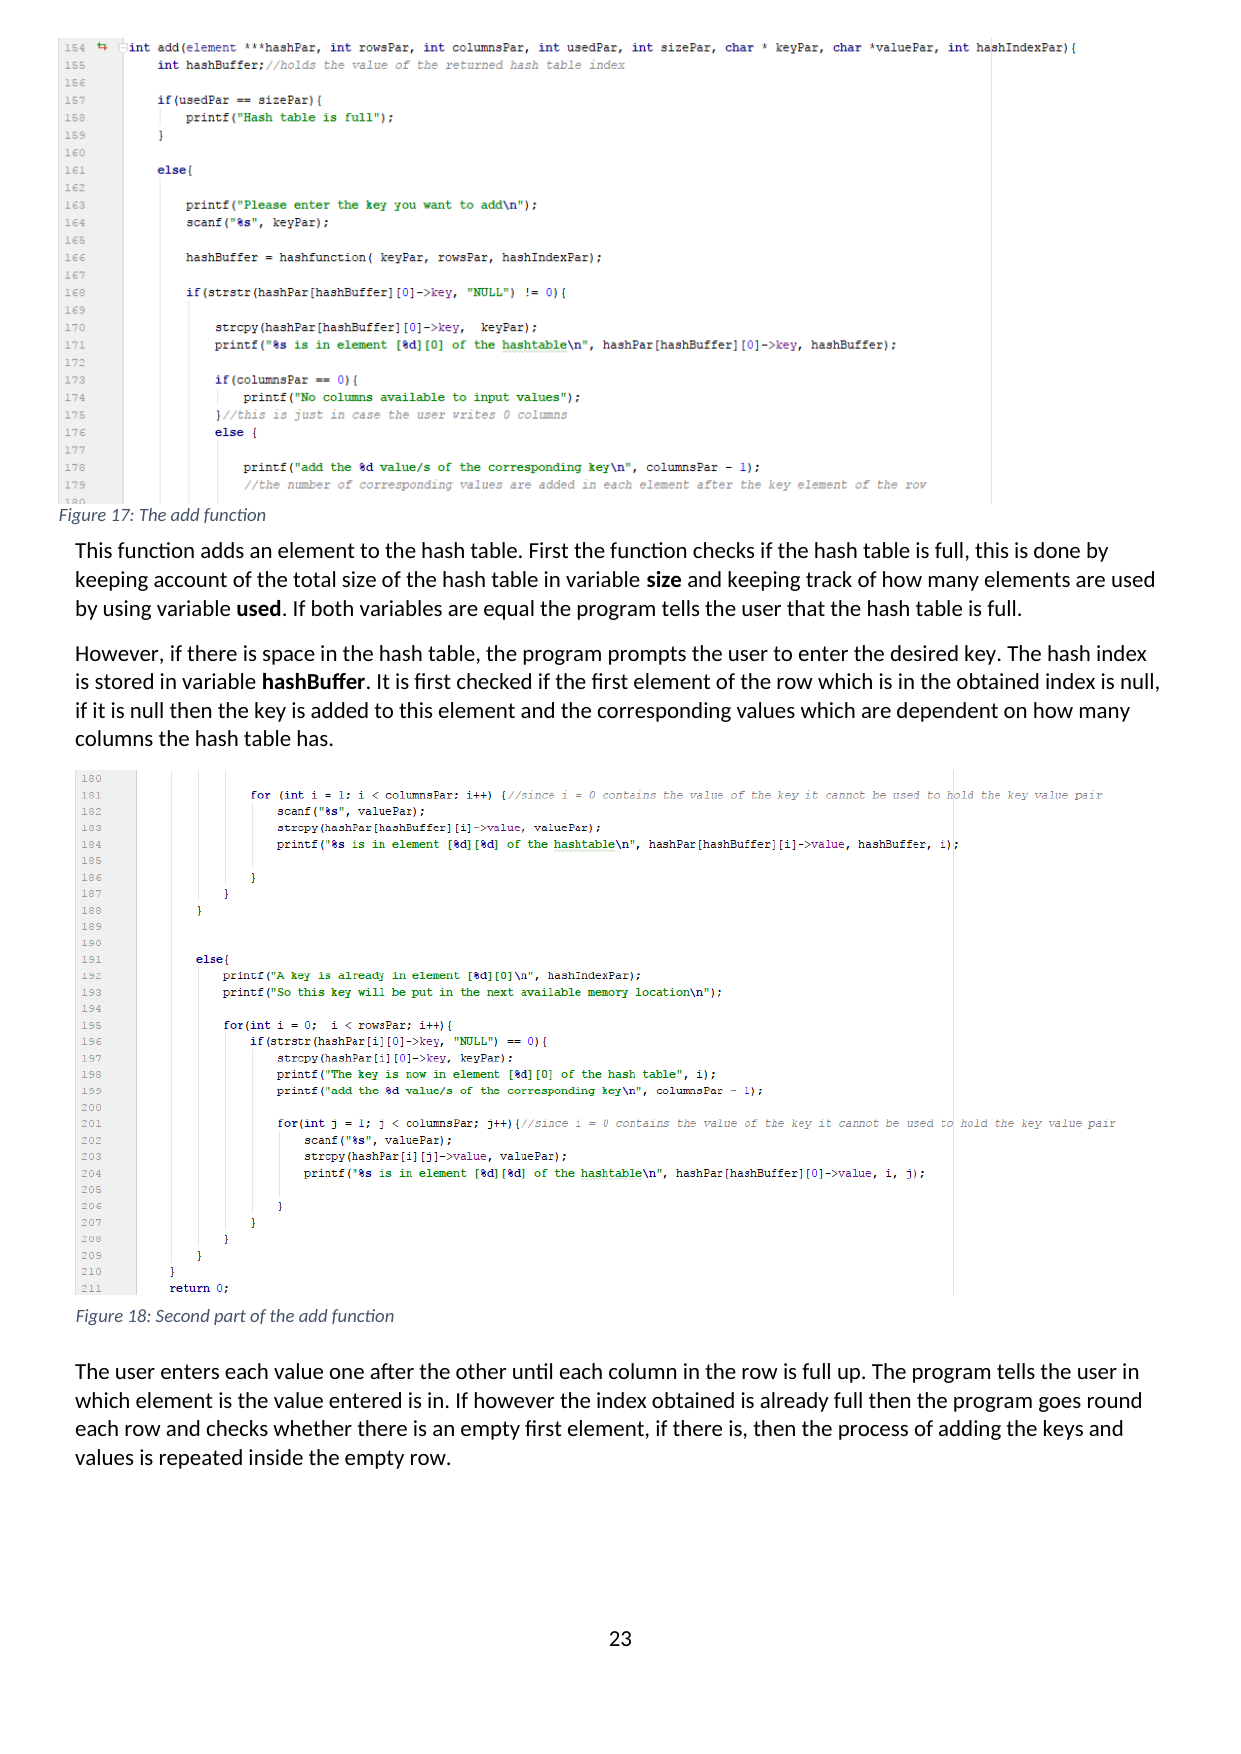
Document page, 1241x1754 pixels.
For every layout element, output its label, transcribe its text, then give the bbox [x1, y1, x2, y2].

text However, if there is space in the hash table, the program prompts the user to enter the desired key. The hash index is stored in variable hashBuffer. It is first checked if the first element of the row which is in the obtained index is null, if it is null then the key is added to this element and the corresponding values which are dependent on how many columns the hash table has. [75, 639, 1165, 753]
text Figure 18: Second part of the add function [76, 1304, 1166, 1327]
text Figure 17: The add function [59, 504, 1149, 527]
text This function adds an element to the hash table. First the function checks if the hash table is full, this is done by keeping account of the total size of the hash table in variable size and keeping track of how many elements are used by using variable used. If both variables are equal the program tells the user that the hash table is full. [75, 537, 1165, 622]
text The user enters each value one after the other until each column in the row is full up. The program tells the user in which element is the value entered is in. If however the index obtained is already full then the program goes round each row and checks whether there is an empty first element, if there is, then the process of adding the keys and values is repeated inside the empty row. [75, 1357, 1165, 1471]
